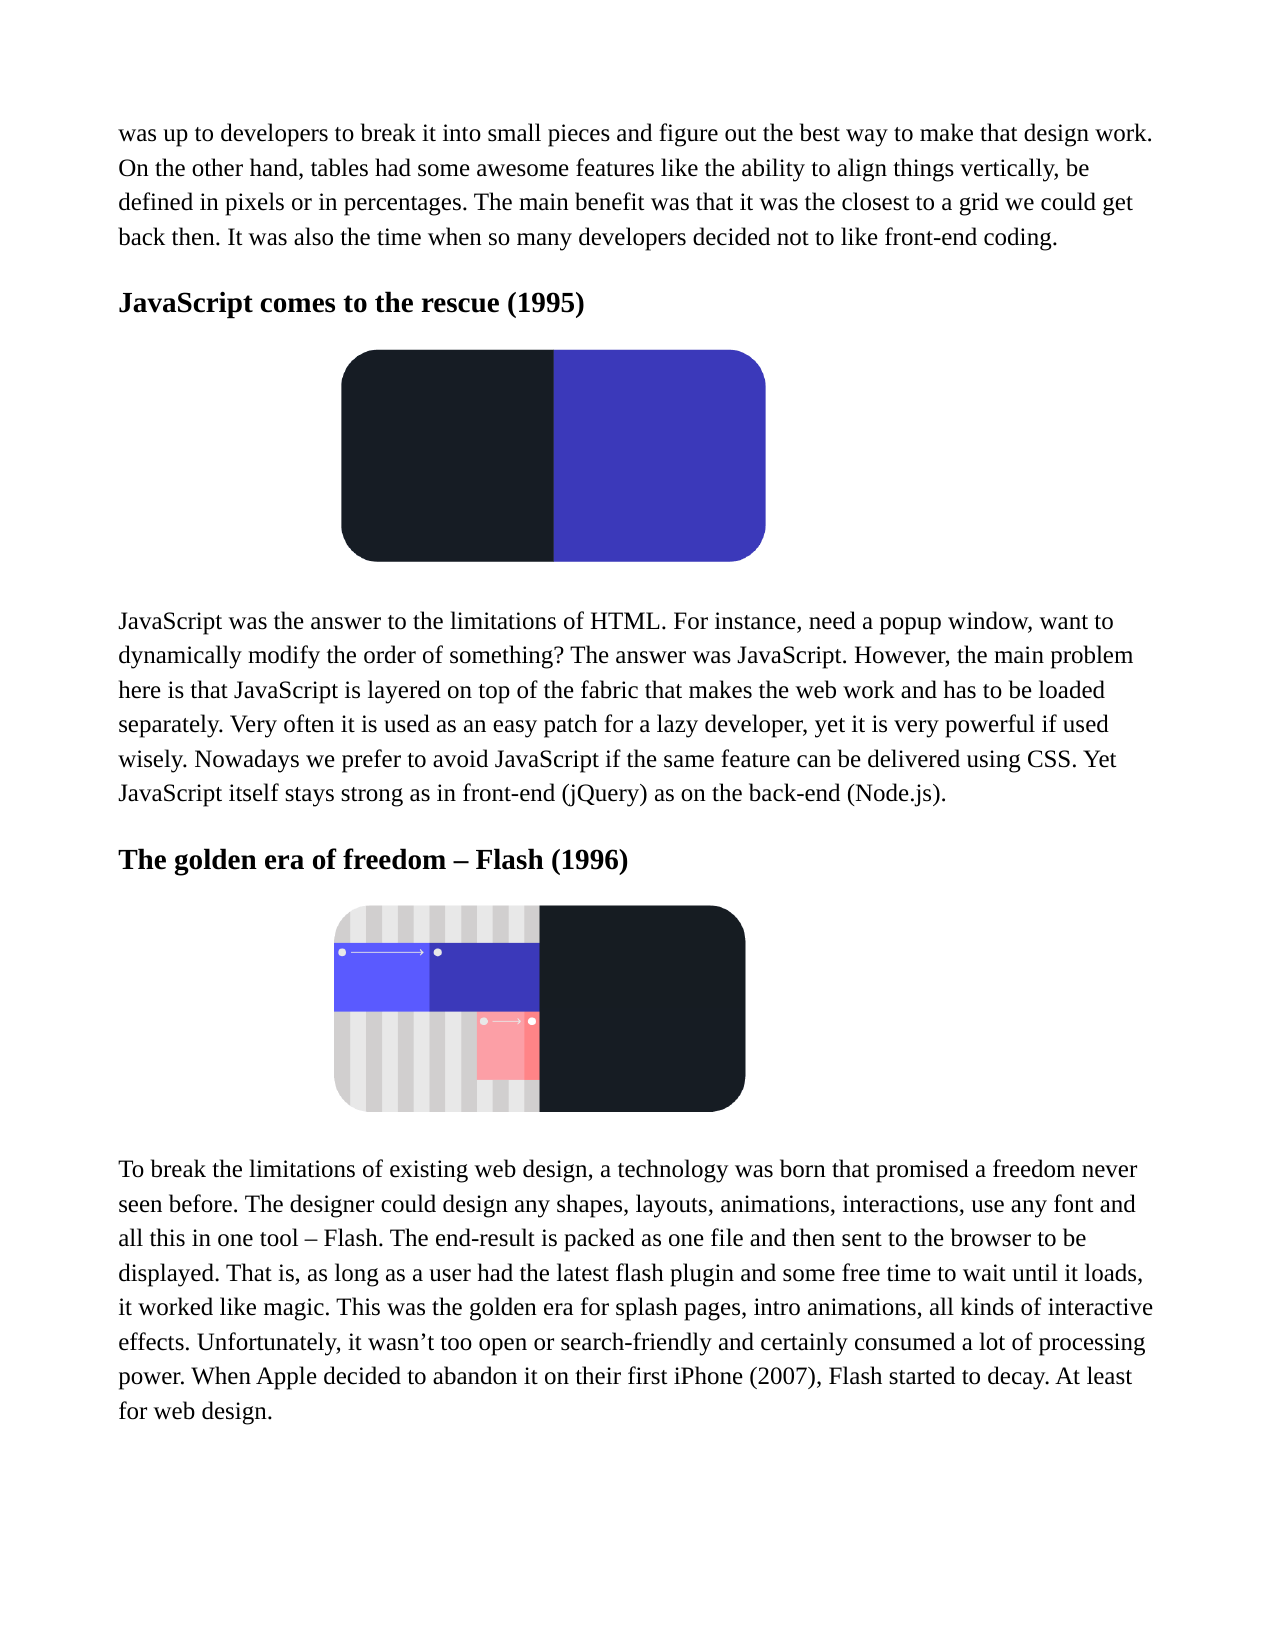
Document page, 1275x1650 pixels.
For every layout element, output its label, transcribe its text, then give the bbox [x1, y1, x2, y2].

subtitle The golden era of freedom – Flash (1996) [118, 842, 1157, 875]
text was up to developers to break it into small pieces and figure out the best way to make that design work. On the other hand, tables had some awesome features like the ability to align things vertically, be defined in pixels or in percentages. The main benefit was that it was the closest to a grid we could get back then. It was also the time when so many developers decided not to like front-end coding. [118, 118, 1157, 250]
picture [118, 887, 962, 1129]
picture [118, 331, 989, 580]
text JavaScript was the answer to the limitations of HTML. For instance, need a popup window, want to dynamically modify the order of something? The answer was JavaScript. However, the main problem here is that JavaScript is layered on top of the fabric that makes the web work and has to be loaded separately. Very often it is used as an easy patch for a lazy developer, yet it is very powerful if used wisely. Nowadays we prefer to avoid JavaScript if the same feature can be delivered using CSS. Yet JavaScript itself stays strong as in front-end (jQuery) as on the back-end (Node.js). [118, 606, 1157, 807]
subtitle JavaScript comes to the rescue (1995) [118, 285, 1157, 319]
text To break the limitations of existing web design, a technology was born that promised a freedom never seen before. The designer could design any shapes, layouts, animations, interactions, use any font and all this in one tool – Flash. The end-result is packed as one file and then sent to the browser to be displayed. That is, as long as a user had the latest flash plugin and some free time to wait until it loads, it worked like magic. This was the golden era for splash pages, intro animations, all kinds of interactive effects. Unfortunately, it wasn’t too open or search-friendly and certainly consumed a lot of processing power. When Apple decided to abandon it on their first iPhone (2007), Flash started to decay. At least for web design. [118, 1154, 1157, 1424]
